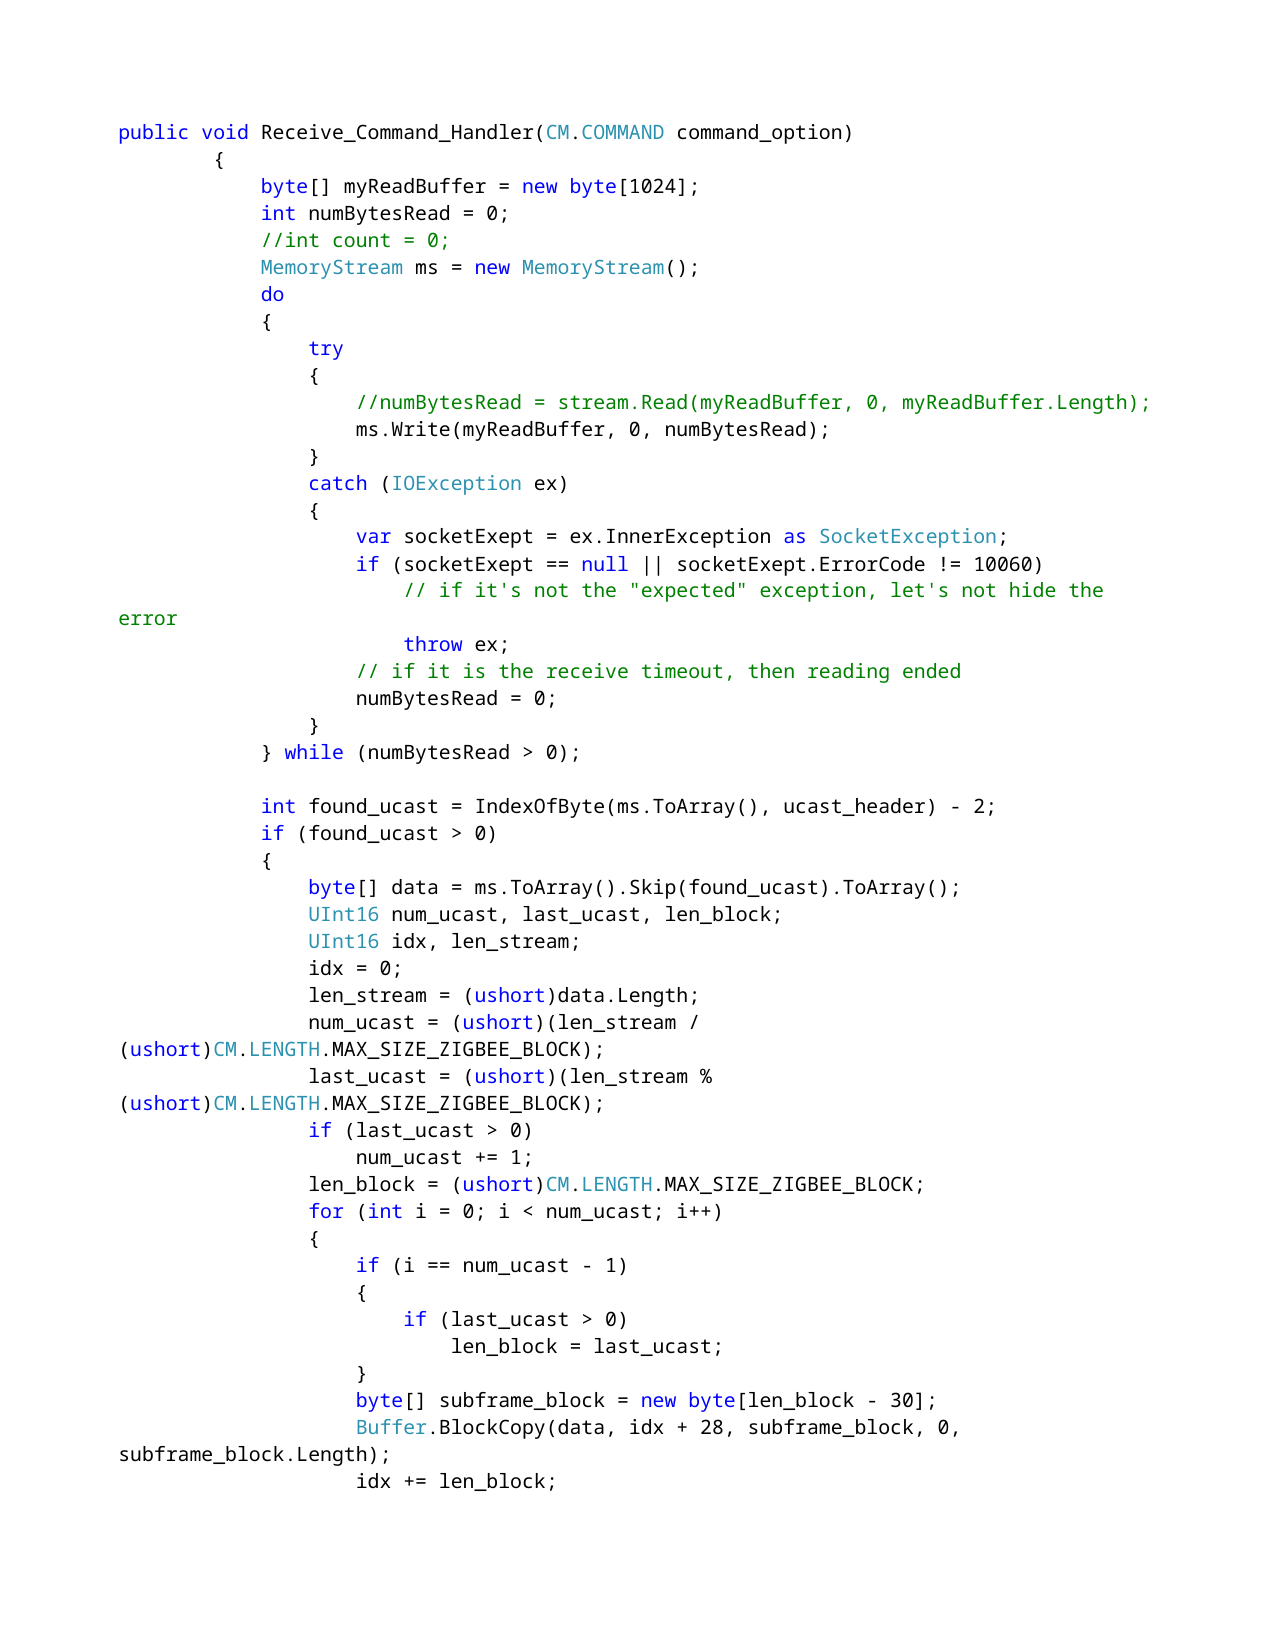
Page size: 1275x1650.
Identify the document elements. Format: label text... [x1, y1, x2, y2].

text num_ucast = (ushort)(len_stream / (ushort)CM.LENGTH.MAX_SIZE_ZIGBEE_BLOCK); [118, 1008, 1157, 1062]
text num_ucast += 1; [118, 1143, 1157, 1170]
text if (i == num_ucast - 1) [118, 1251, 1157, 1278]
text { [118, 1278, 1157, 1305]
text if (found_ucast > 0) [118, 819, 1157, 847]
text if (last_ucast > 0) [118, 1116, 1157, 1143]
text byte[] myReadBuffer = new byte[1024]; [118, 172, 1157, 199]
text //int count = 0; [118, 226, 1157, 253]
text idx = 0; [118, 954, 1157, 981]
text int numBytesRead = 0; [118, 199, 1157, 226]
text UInt16 num_ucast, last_ucast, len_block; [118, 901, 1157, 927]
text idx += len_block; [118, 1467, 1157, 1494]
text if (last_ucast > 0) [118, 1305, 1157, 1332]
text { [118, 307, 1157, 334]
text } [118, 1359, 1157, 1386]
text UInt16 idx, len_stream; [118, 927, 1157, 954]
text catch (IOException ex) [118, 469, 1157, 496]
text } [118, 712, 1157, 739]
text var socketExept = ex.InnerException as SocketException; [118, 523, 1157, 550]
text public void Receive_Command_Handler(CM.COMMAND command_option) [118, 118, 1157, 145]
text byte[] data = ms.ToArray().Skip(found_ucast).ToArray(); [118, 873, 1157, 901]
text Buffer.BlockCopy(data, idx + 28, subframe_block, 0, subframe_block.Length); [118, 1413, 1157, 1467]
text { [118, 847, 1157, 873]
text } while (numBytesRead > 0); [118, 739, 1157, 766]
text ms.Write(myReadBuffer, 0, numBytesRead); [118, 415, 1157, 442]
text throw ex; [118, 631, 1157, 658]
text } [118, 442, 1157, 469]
text // if it's not the "expected" exception, let's not hide the error [118, 577, 1157, 631]
text { [118, 145, 1157, 172]
text len_block = last_ucast; [118, 1332, 1157, 1359]
text int found_ucast = IndexOfByte(ms.ToArray(), ucast_header) - 2; [118, 793, 1157, 819]
text numBytesRead = 0; [118, 685, 1157, 712]
text len_block = (ushort)CM.LENGTH.MAX_SIZE_ZIGBEE_BLOCK; [118, 1170, 1157, 1197]
text //numBytesRead = stream.Read(myReadBuffer, 0, myReadBuffer.Length); [118, 388, 1157, 415]
text if (socketExept == null || socketExept.ErrorCode != 10060) [118, 550, 1157, 577]
text len_stream = (ushort)data.Length; [118, 981, 1157, 1008]
text try [118, 334, 1157, 361]
text do [118, 280, 1157, 307]
text // if it is the receive timeout, then reading ended [118, 658, 1157, 685]
text MemoryStream ms = new MemoryStream(); [118, 253, 1157, 280]
text last_ucast = (ushort)(len_stream % (ushort)CM.LENGTH.MAX_SIZE_ZIGBEE_BLOCK); [118, 1062, 1157, 1116]
text { [118, 496, 1157, 523]
text { [118, 1224, 1157, 1251]
text { [118, 361, 1157, 388]
text byte[] subframe_block = new byte[len_block - 30]; [118, 1386, 1157, 1413]
text for (int i = 0; i < num_ucast; i++) [118, 1197, 1157, 1224]
